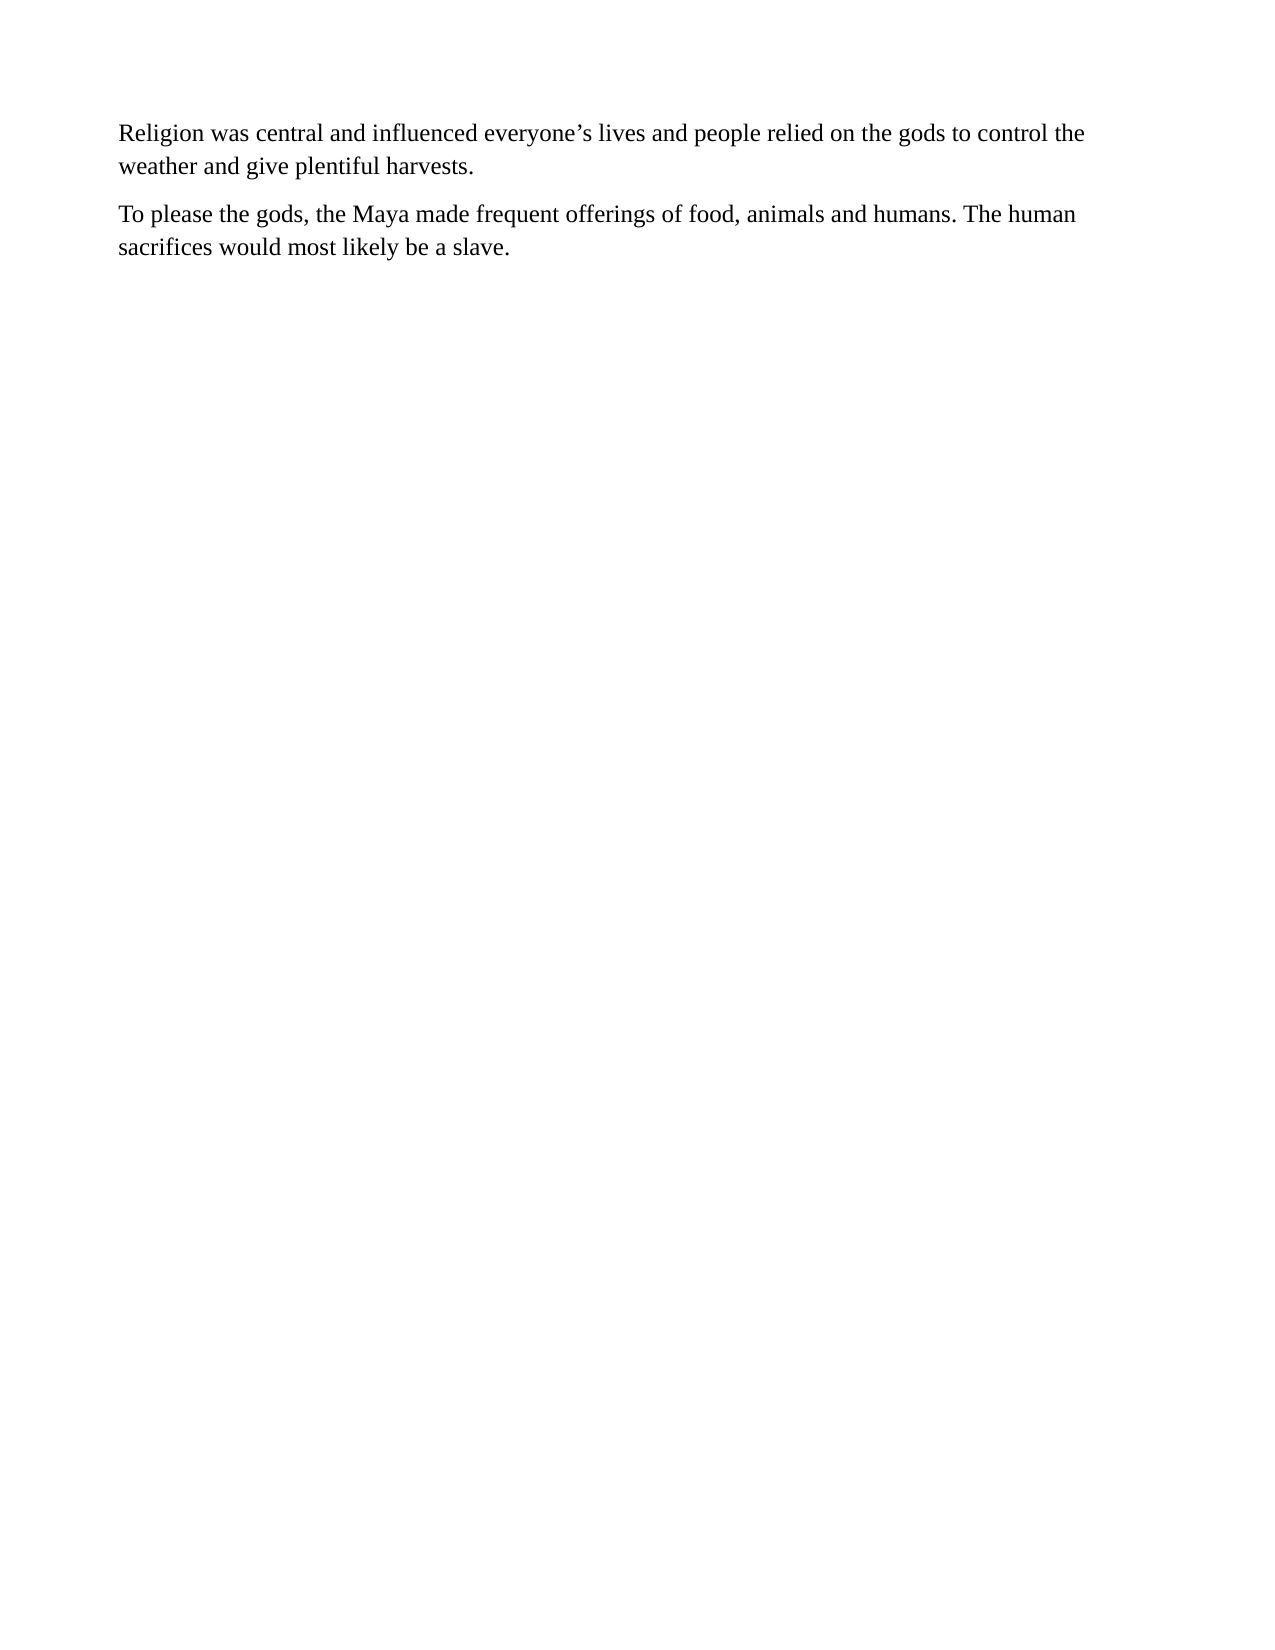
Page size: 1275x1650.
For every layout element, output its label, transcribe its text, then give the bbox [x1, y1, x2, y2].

text Religion was central and influenced everyone’s lives and people relied on the gods to control the weather and give plentiful harvests. [118, 118, 1157, 180]
text To please the gods, the Maya made frequent offerings of food, animals and humans. The human sacrifices would most likely be a slave. [118, 199, 1157, 261]
